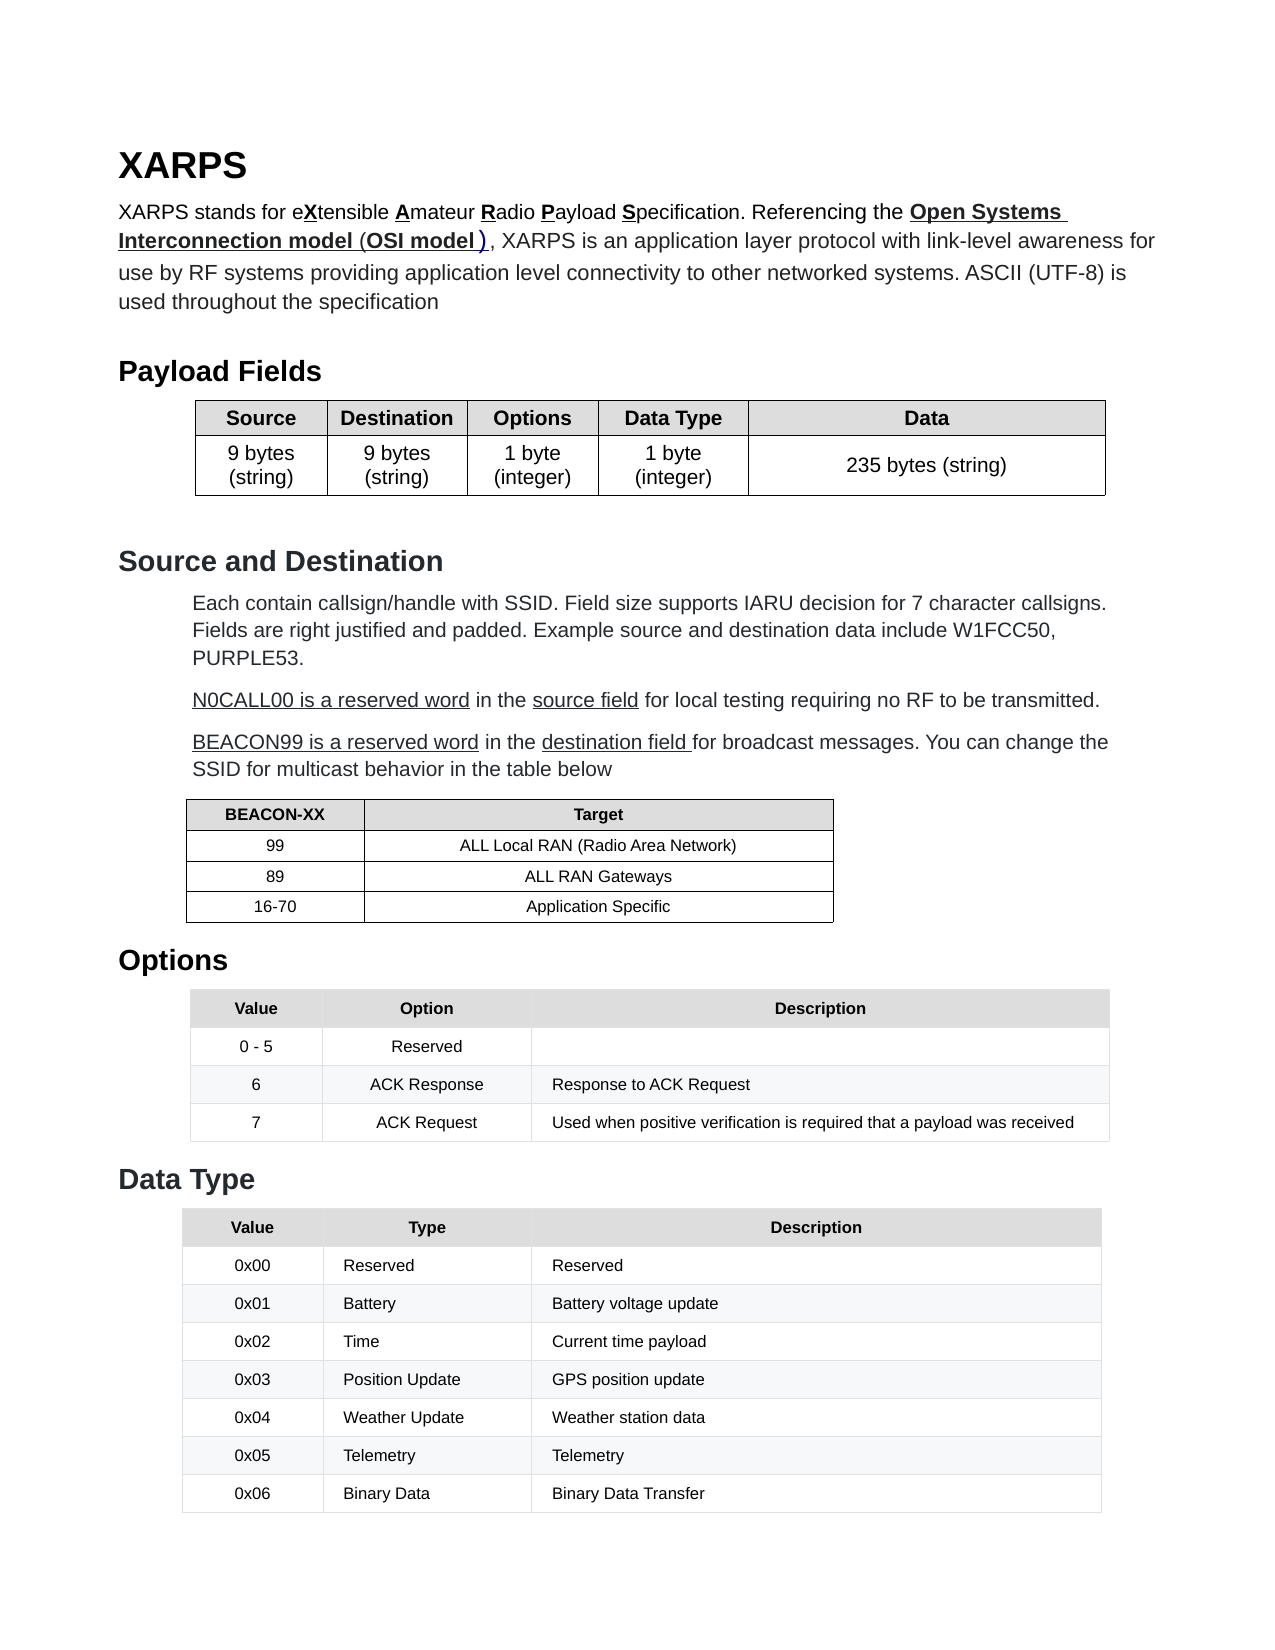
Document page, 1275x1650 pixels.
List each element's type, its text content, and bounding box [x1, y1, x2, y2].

table_cell Response to ACK Request [532, 1066, 1109, 1103]
table_cell GPS position update [532, 1361, 1101, 1398]
table_cell Telemetry [532, 1437, 1101, 1474]
table_header Description [532, 990, 1109, 1027]
table_header Options [468, 401, 598, 435]
text Each contain callsign/handle with SSID. Field size supports IARU decision for 7 character callsigns. Fields are right justified and padded. Example source and destination data include W1FCC50, PURPLE53. [192, 590, 1157, 669]
table_header Value [183, 1209, 323, 1246]
text BEACON99 is a reserved word in the destination field for broadcast messages. You can change the SSID for multicast behavior in the table below [192, 729, 1157, 781]
table_header Target [365, 800, 833, 830]
table_cell Used when positive verification is required that a payload was received [532, 1104, 1109, 1141]
table_cell 0x01 [183, 1285, 323, 1322]
table_header Data [749, 401, 1105, 435]
table_cell Weather Update [324, 1399, 531, 1436]
table_header Option [323, 990, 531, 1027]
table_cell 0 - 5 [191, 1028, 322, 1065]
table_cell 0x03 [183, 1361, 323, 1398]
table_cell Current time payload [532, 1323, 1101, 1360]
table_cell ACK Response [323, 1066, 531, 1103]
table_cell 0x04 [183, 1399, 323, 1436]
table_cell 0x02 [183, 1323, 323, 1360]
table_cell ALL Local RAN (Radio Area Network) [365, 831, 833, 861]
table_header BEACON-XX [187, 800, 364, 830]
table_cell 1 byte (integer) [468, 436, 598, 494]
table_cell ACK Request [323, 1104, 531, 1141]
table_cell 99 [187, 831, 364, 861]
table_cell Application Specific [365, 892, 833, 922]
subtitle XARPS [118, 143, 1157, 186]
table_cell Position Update [324, 1361, 531, 1398]
text XARPS stands for eXtensible Amateur Radio Payload Specification. Referencing the Open Systems Interconnection model (OSI model), XARPS is an application layer protocol with link-level awareness for use by RF systems providing application level connectivity to other networked systems. ASCII (UTF-8) is used throughout the specification [118, 199, 1157, 314]
table_cell Reserved [532, 1247, 1101, 1284]
table_cell Weather station data [532, 1399, 1101, 1436]
table_cell Time [324, 1323, 531, 1360]
table_header Value [191, 990, 322, 1027]
subtitle Data Type [118, 1162, 1157, 1196]
table_cell Binary Data [324, 1475, 531, 1512]
table_cell 89 [187, 862, 364, 891]
subtitle Payload Fields [118, 353, 1157, 387]
table_cell 1 byte (integer) [599, 436, 748, 494]
table_header Destination [328, 401, 467, 435]
table_cell Reserved [324, 1247, 531, 1284]
table_cell Binary Data Transfer [532, 1475, 1101, 1512]
table_cell ALL RAN Gateways [365, 862, 833, 891]
table_cell 235 bytes (string) [749, 436, 1105, 494]
subtitle Source and Destination [118, 544, 1157, 578]
table_cell Telemetry [324, 1437, 531, 1474]
table_header Data Type [599, 401, 748, 435]
table_cell 0x06 [183, 1475, 323, 1512]
table_cell 6 [191, 1066, 322, 1103]
table_cell Battery [324, 1285, 531, 1322]
table_cell 9 bytes (string) [196, 436, 327, 494]
table_cell 0x00 [183, 1247, 323, 1284]
table_cell 16-70 [187, 892, 364, 922]
table_cell 0x05 [183, 1437, 323, 1474]
table_header Description [532, 1209, 1101, 1246]
table_cell 7 [191, 1104, 322, 1141]
table_header Source [196, 401, 327, 435]
table_cell 9 bytes (string) [328, 436, 467, 494]
table_cell Reserved [323, 1028, 531, 1065]
table_header Type [324, 1209, 531, 1246]
subtitle Options [118, 943, 1157, 976]
table_cell [532, 1028, 1109, 1065]
table_cell Battery voltage update [532, 1285, 1101, 1322]
text N0CALL00 is a reserved word in the source field for local testing requiring no RF to be transmitted. [192, 687, 1157, 711]
